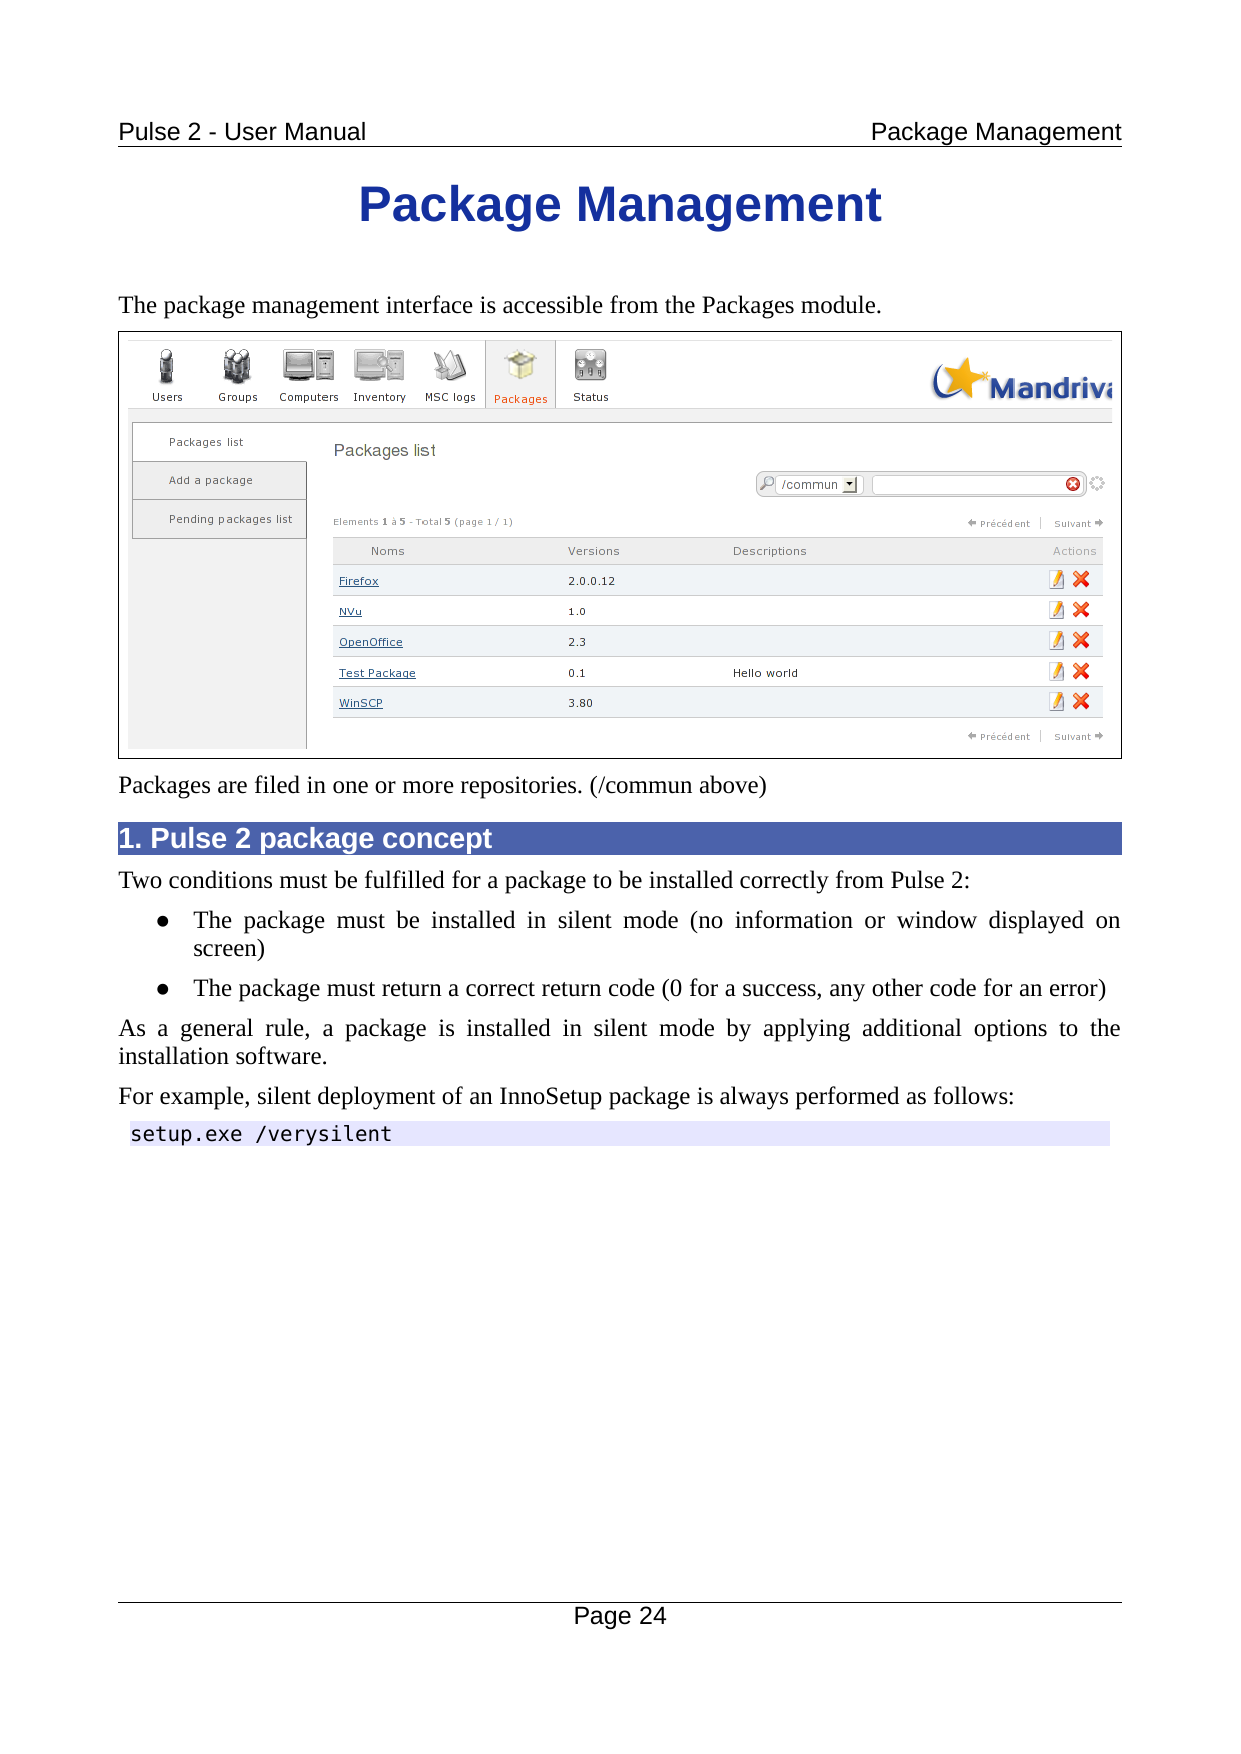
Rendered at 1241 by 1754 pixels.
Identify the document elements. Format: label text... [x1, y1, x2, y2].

list The package must be installed in silent mode (no information or window displayed on screen) [156, 906, 1122, 962]
picture [128, 340, 1113, 749]
text Packages are filed in one or more repositories. (/commun above) [118, 759, 1122, 798]
subtitle Pulse 2 package concept [118, 822, 1122, 855]
list The package must return a correct return code (0 for a success, any other code for an error) [156, 974, 1122, 1002]
text Two conditions must be fulfilled for a package to be installed correctly from Pulse 2: [118, 866, 1122, 894]
text The package management interface is accessible from the Packages module. [118, 291, 1122, 319]
subtitle Package Management [118, 176, 1122, 232]
text [119, 332, 1121, 758]
text setup.exe /verysilent [130, 1121, 1110, 1146]
text For example, silent deployment of an InnoSetup package is always performed as follows: [118, 1082, 1122, 1110]
text As a general rule, a package is installed in silent mode by applying additional options to the installation software. [118, 1014, 1122, 1070]
